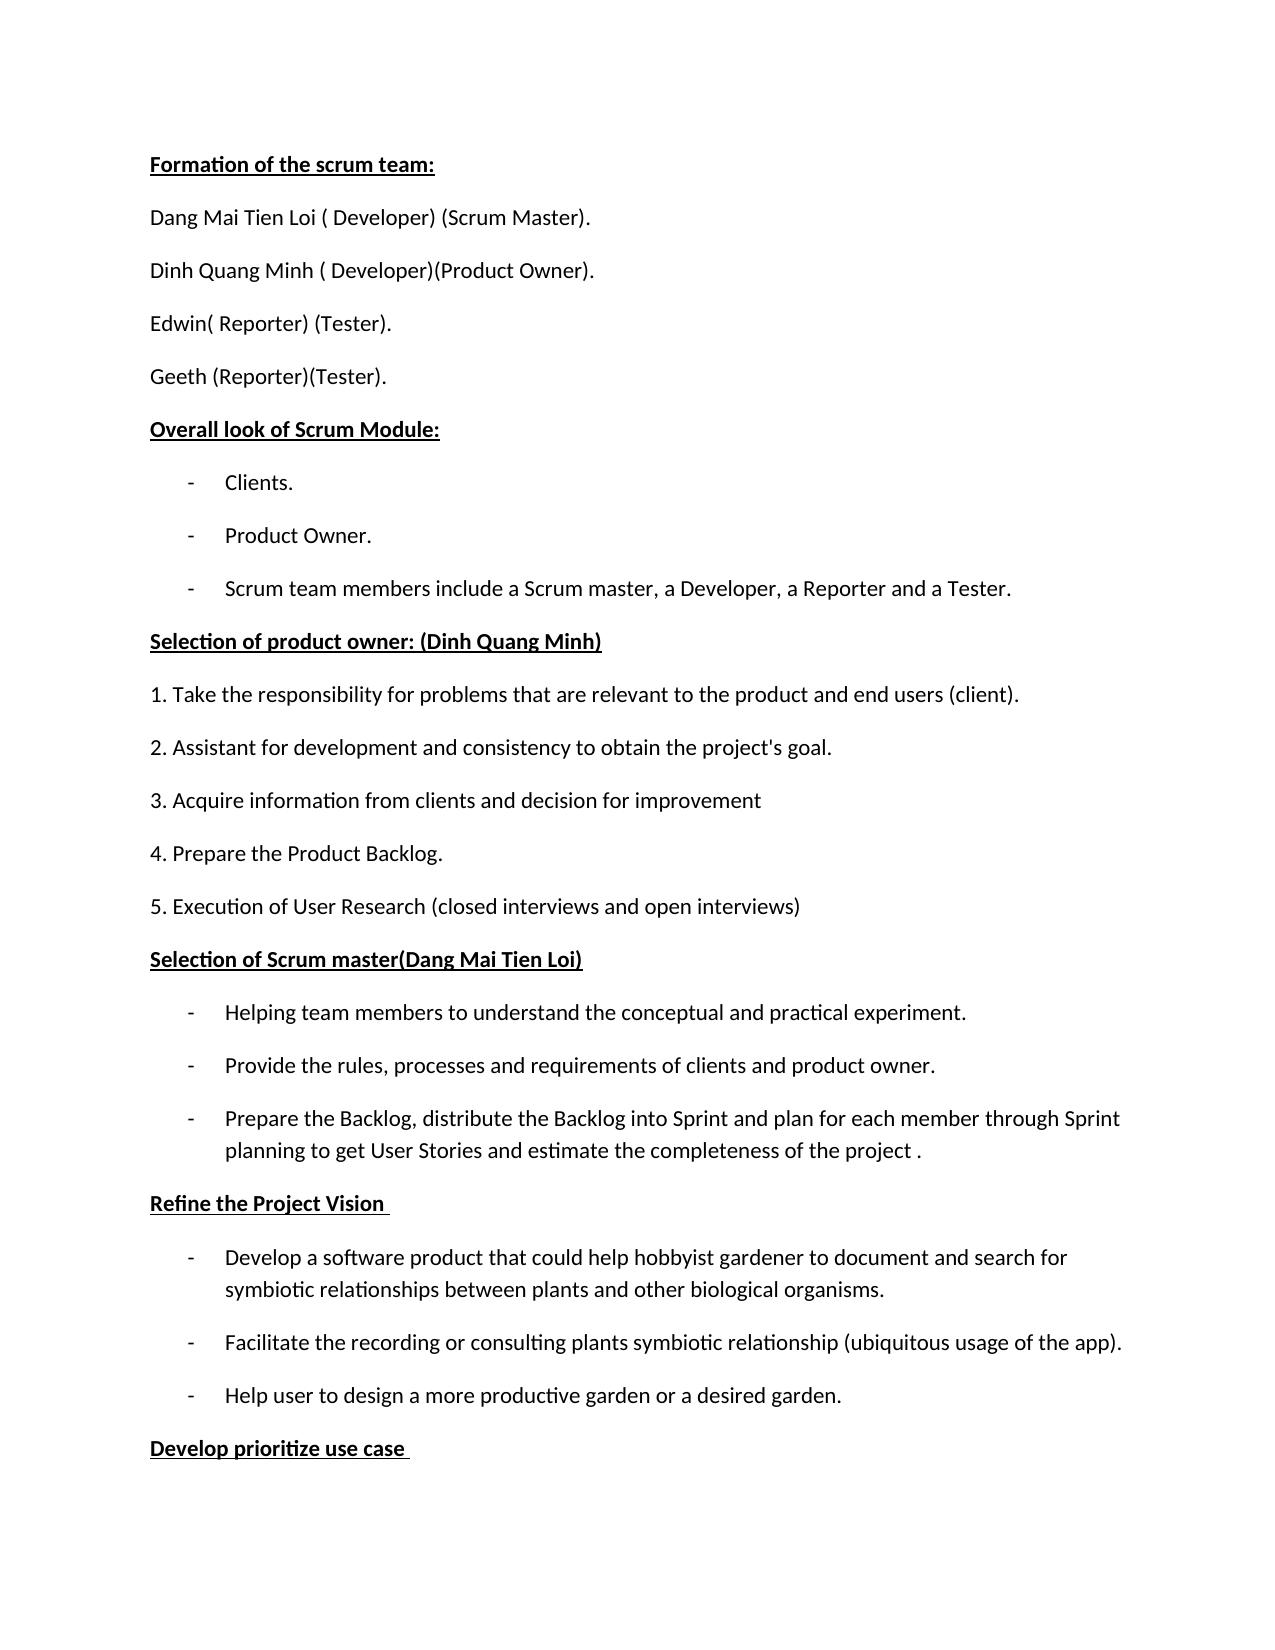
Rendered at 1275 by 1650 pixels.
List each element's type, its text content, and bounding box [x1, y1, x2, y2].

text Overall look of Scrum Module: [150, 415, 1125, 443]
text 2. Assistant for development and consistency to obtain the project's goal. [150, 733, 1125, 761]
list Scrum team members include a Scrum master, a Developer, a Reporter and a Tester. [187, 574, 1125, 602]
list Clients. [187, 468, 1125, 496]
text Formation of the scrum team: [150, 150, 1125, 178]
list Develop a software product that could help hobbyist gardener to document and search for symbiotic relationships between plants and other biological organisms. [187, 1243, 1125, 1303]
text Develop prioritize use case [150, 1434, 1125, 1462]
text 5. Execution of User Research (closed interviews and open interviews) [150, 892, 1125, 920]
text Selection of Scrum master(Dang Mai Tien Loi) [150, 945, 1125, 973]
text Selection of product owner: (Dinh Quang Minh) [150, 627, 1125, 655]
text 3. Acquire information from clients and decision for improvement [150, 786, 1125, 814]
text Edwin( Reporter) (Tester). [150, 309, 1125, 337]
list Helping team members to understand the conceptual and practical experiment. [187, 998, 1125, 1026]
text Refine the Project Vision [150, 1189, 1125, 1218]
list Product Owner. [187, 521, 1125, 549]
text Dang Mai Tien Loi ( Developer) (Scrum Master). [150, 203, 1125, 231]
list Provide the rules, processes and requirements of clients and product owner. [187, 1051, 1125, 1079]
list Help user to design a more productive garden or a desired garden. [187, 1381, 1125, 1409]
text Dinh Quang Minh ( Developer)(Product Owner). [150, 256, 1125, 284]
text 4. Prepare the Product Backlog. [150, 839, 1125, 867]
list Facilitate the recording or consulting plants symbiotic relationship (ubiquitous usage of the app). [187, 1328, 1125, 1356]
text 1. Take the responsibility for problems that are relevant to the product and end users (client). [150, 680, 1125, 708]
list Prepare the Backlog, distribute the Backlog into Sprint and plan for each member through Sprint planning to get User Stories and estimate the completeness of the project . [187, 1104, 1125, 1164]
text Geeth (Reporter)(Tester). [150, 362, 1125, 390]
